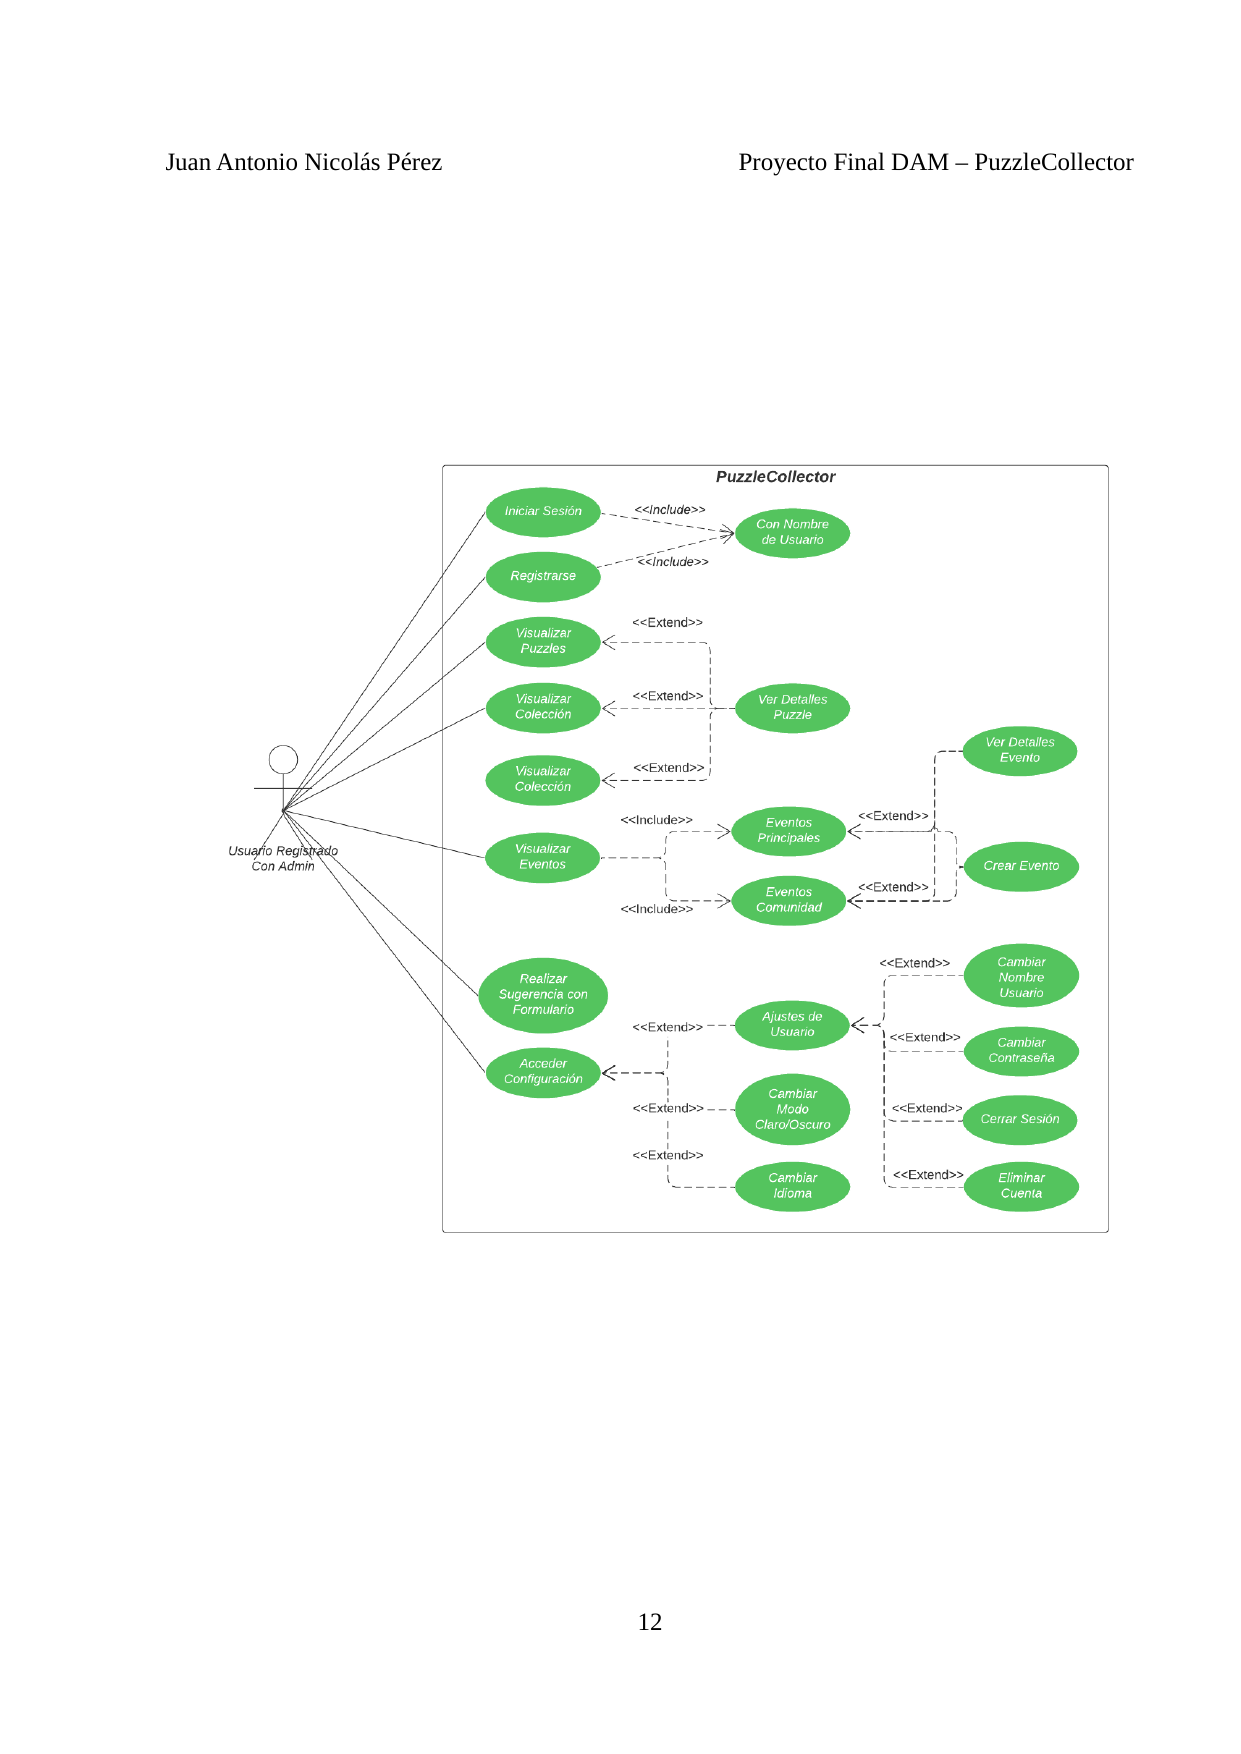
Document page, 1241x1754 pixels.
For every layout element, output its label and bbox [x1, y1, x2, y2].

picture [167, 436, 1137, 1261]
